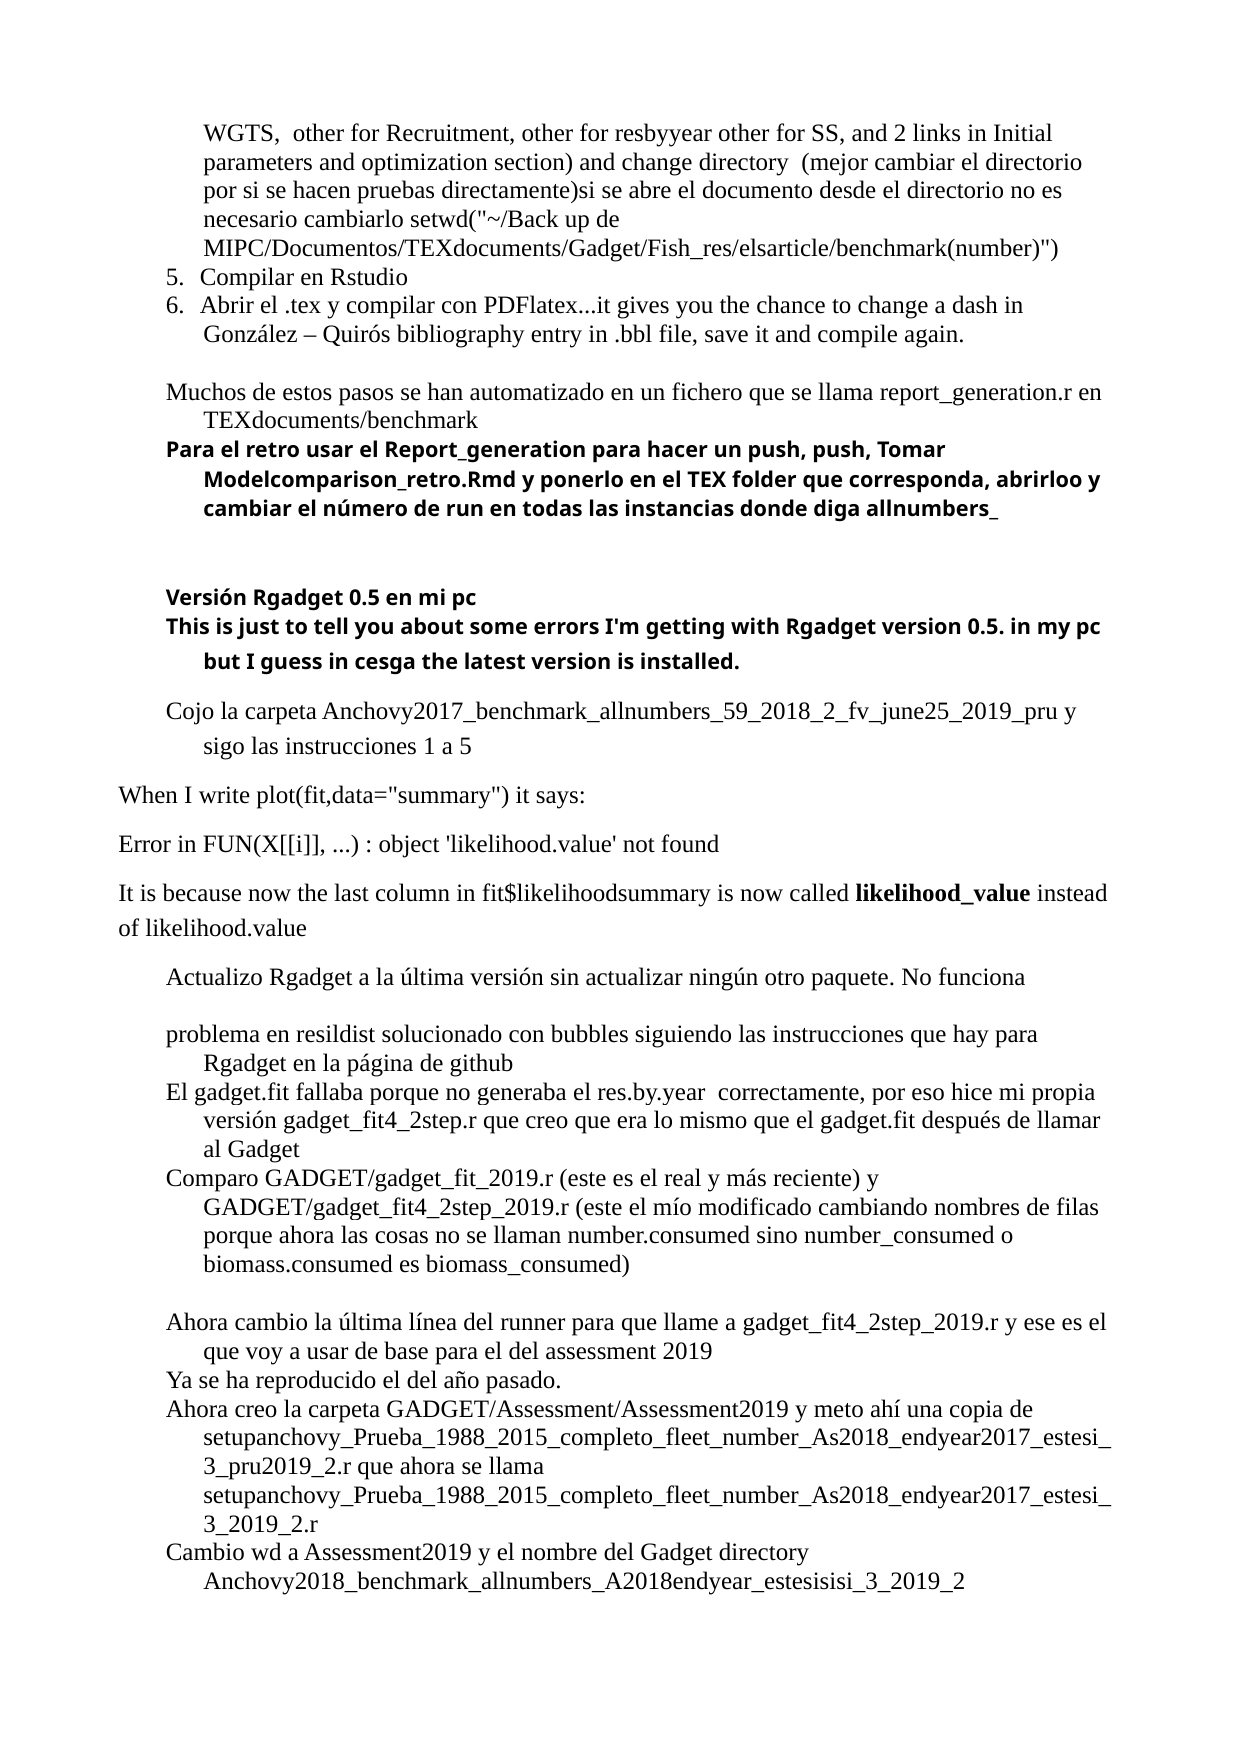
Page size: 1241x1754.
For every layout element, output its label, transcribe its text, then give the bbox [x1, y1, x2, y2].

list Compilar en Rstudio [166, 262, 1122, 291]
list WGTS, other for Recruitment, other for resbyyear other for SS, and 2 links in Initial parameters and optimization section) and change directory (mejor cambiar el directorio por si se hacen pruebas directamente)si se abre el documento desde el directorio no es necesario cambiarlo setwd("~/Back up de MIPC/Documentos/TEXdocuments/Gadget/Fish_res/elsarticle/benchmark(number)") [166, 118, 1122, 262]
list Abrir el .tex y compilar con PDFlatex...it gives you the chance to change a dash in González – Quirós bibliography entry in .bbl file, save it and compile again. [166, 291, 1122, 348]
text Ya se ha reproducido el del año pasado. [166, 1365, 1122, 1394]
text Comparo GADGET/gadget_fit_2019.r (este es el real y más reciente) y GADGET/gadget_fit4_2step_2019.r (este el mío modificado cambiando nombres de filas porque ahora las cosas no se llaman number.consumed sino number_consumed o biomass.consumed es biomass_consumed) [166, 1163, 1122, 1278]
text problema en resildist solucionado con bubbles siguiendo las instrucciones que hay para Rgadget en la página de github [166, 1019, 1122, 1077]
text It is because now the last column in fit$likelihoodsummary is now called likelihood_value instead of likelihood.value [118, 878, 1122, 941]
text El gadget.fit fallaba porque no generaba el res.by.year correctamente, por eso hice mi propia versión gadget_fit4_2step.r que creo que era lo mismo que el gadget.fit después de llamar al Gadget [166, 1077, 1122, 1163]
text Muchos de estos pasos se han automatizado en un fichero que se llama report_generation.r en TEXdocuments/benchmark [166, 377, 1122, 434]
text Cambio wd a Assessment2019 y el nombre del Gadget directory Anchovy2018_benchmark_allnumbers_A2018endyear_estesisisi_3_2019_2 [166, 1537, 1122, 1595]
text Versión Rgadget 0.5 en mi pc [166, 582, 1122, 611]
text Para el retro usar el Report_generation para hacer un push, push, Tomar Modelcomparison_retro.Rmd y ponerlo en el TEX folder que corresponda, abrirloo y cambiar el número de run en todas las instancias donde diga allnumbers_ [166, 434, 1122, 523]
text Ahora cambio la última línea del runner para que llame a gadget_fit4_2step_2019.r y ese es el que voy a usar de base para el del assessment 2019 [166, 1307, 1122, 1365]
text When I write plot(fit,data="summary") it says: [118, 780, 1122, 809]
text Error in FUN(X[[i]], ...) : object 'likelihood.value' not found [118, 829, 1122, 858]
text This is just to tell you about some errors I'm getting with Rgadget version 0.5. in my pc but I guess in cesga the latest version is installed. [166, 611, 1122, 676]
text Actualizo Rgadget a la última versión sin actualizar ningún otro paquete. No funciona [166, 962, 1122, 990]
text Ahora creo la carpeta GADGET/Assessment/Assessment2019 y meto ahí una copia de setupanchovy_Prueba_1988_2015_completo_fleet_number_As2018_endyear2017_estesi_3_pru2019_2.r que ahora se llama setupanchovy_Prueba_1988_2015_completo_fleet_number_As2018_endyear2017_estesi_3_2019_2.r [166, 1394, 1122, 1537]
text Cojo la carpeta Anchovy2017_benchmark_allnumbers_59_2018_2_fv_june25_2019_pru y sigo las instrucciones 1 a 5 [166, 696, 1122, 760]
